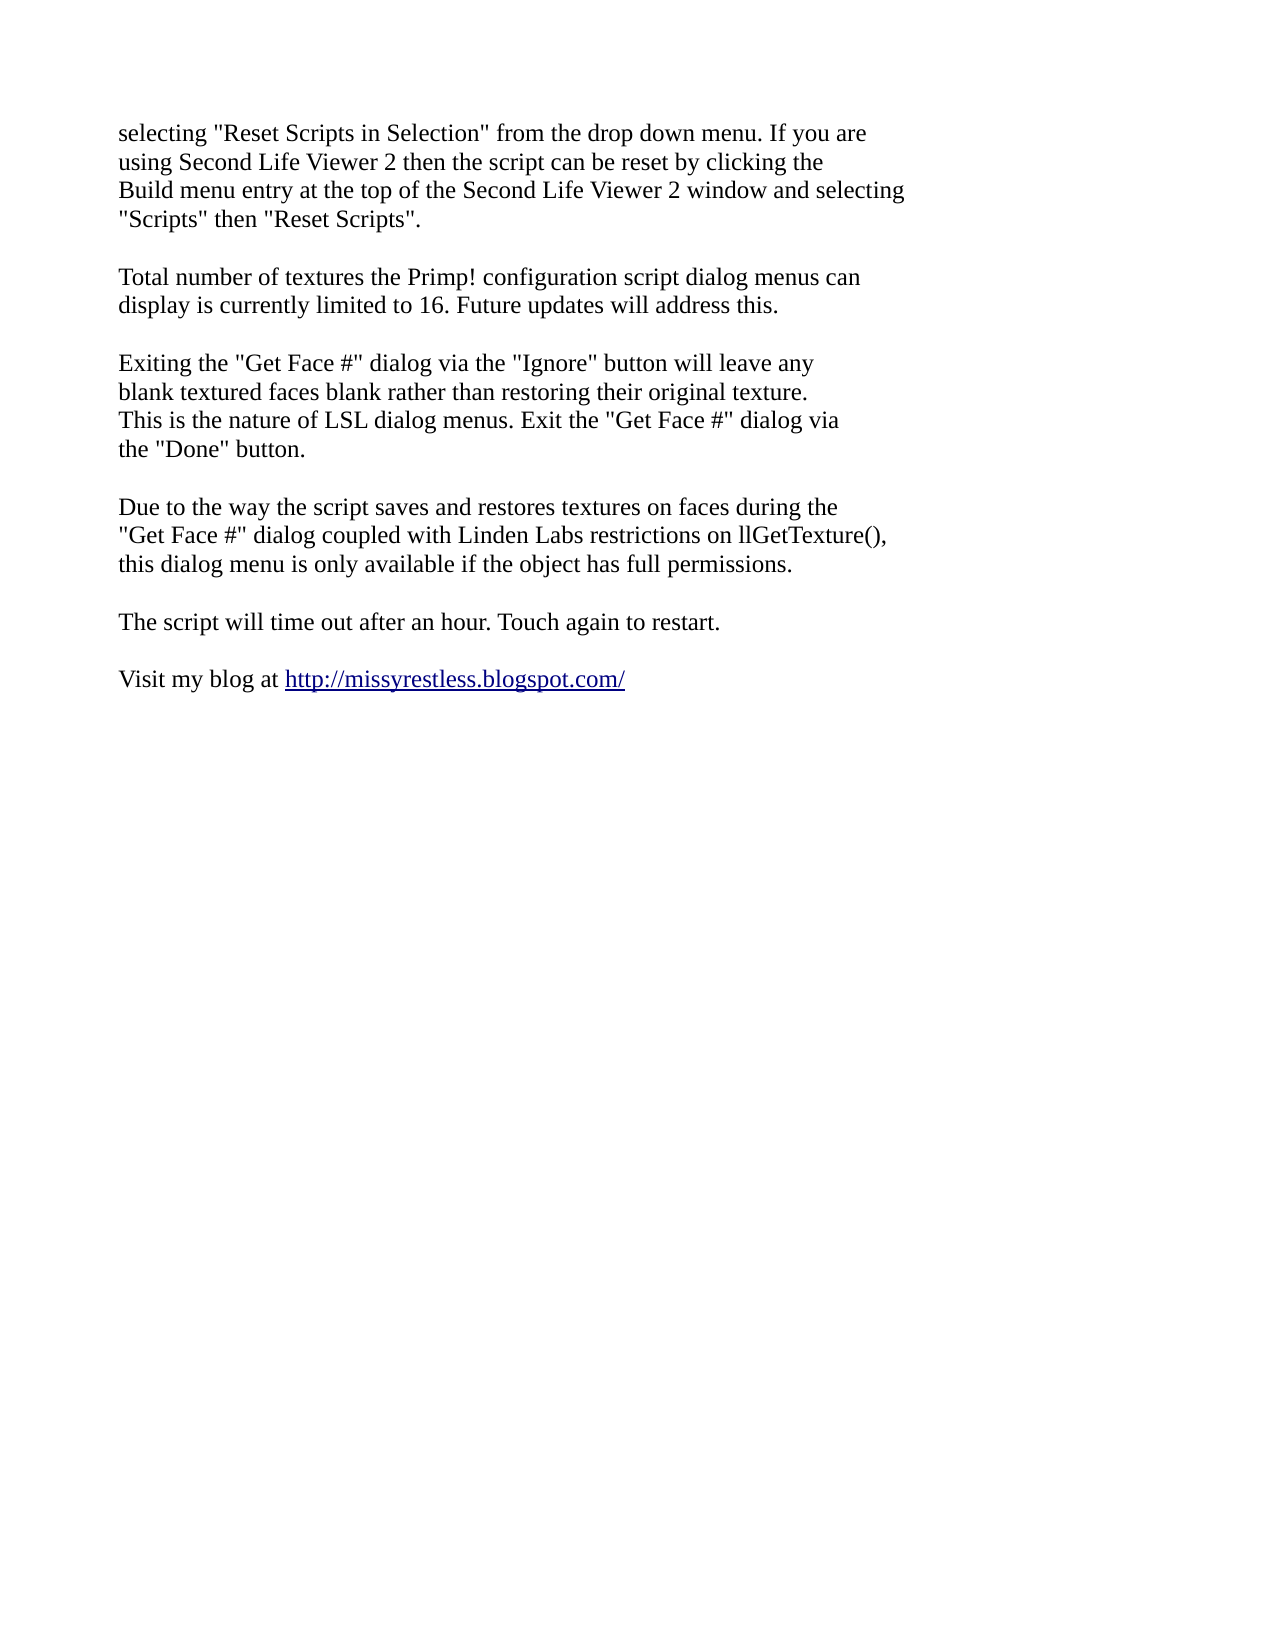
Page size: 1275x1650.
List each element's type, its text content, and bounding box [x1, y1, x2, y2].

text Visit my blog at http://missyrestless.blogspot.com/ [118, 664, 1157, 693]
text the "Done" button. [118, 434, 1157, 463]
text selecting "Reset Scripts in Selection" from the drop down menu. If you are [118, 118, 1157, 147]
text Exiting the "Get Face #" dialog via the "Ignore" button will leave any [118, 348, 1157, 377]
text Build menu entry at the top of the Second Life Viewer 2 window and selecting [118, 176, 1157, 204]
text Due to the way the script saves and restores textures on faces during the [118, 492, 1157, 521]
text display is currently limited to 16. Future updates will address this. [118, 291, 1157, 319]
text This is the nature of LSL dialog menus. Exit the "Get Face #" dialog via [118, 406, 1157, 434]
text "Get Face #" dialog coupled with Linden Labs restrictions on llGetTexture(), [118, 521, 1157, 549]
text using Second Life Viewer 2 then the script can be reset by clicking the [118, 147, 1157, 176]
text Total number of textures the Primp! configuration script dialog menus can [118, 262, 1157, 291]
text "Scripts" then "Reset Scripts". [118, 204, 1157, 233]
text blank textured faces blank rather than restoring their original texture. [118, 377, 1157, 406]
text this dialog menu is only available if the object has full permissions. [118, 549, 1157, 578]
text The script will time out after an hour. Touch again to restart. [118, 607, 1157, 636]
